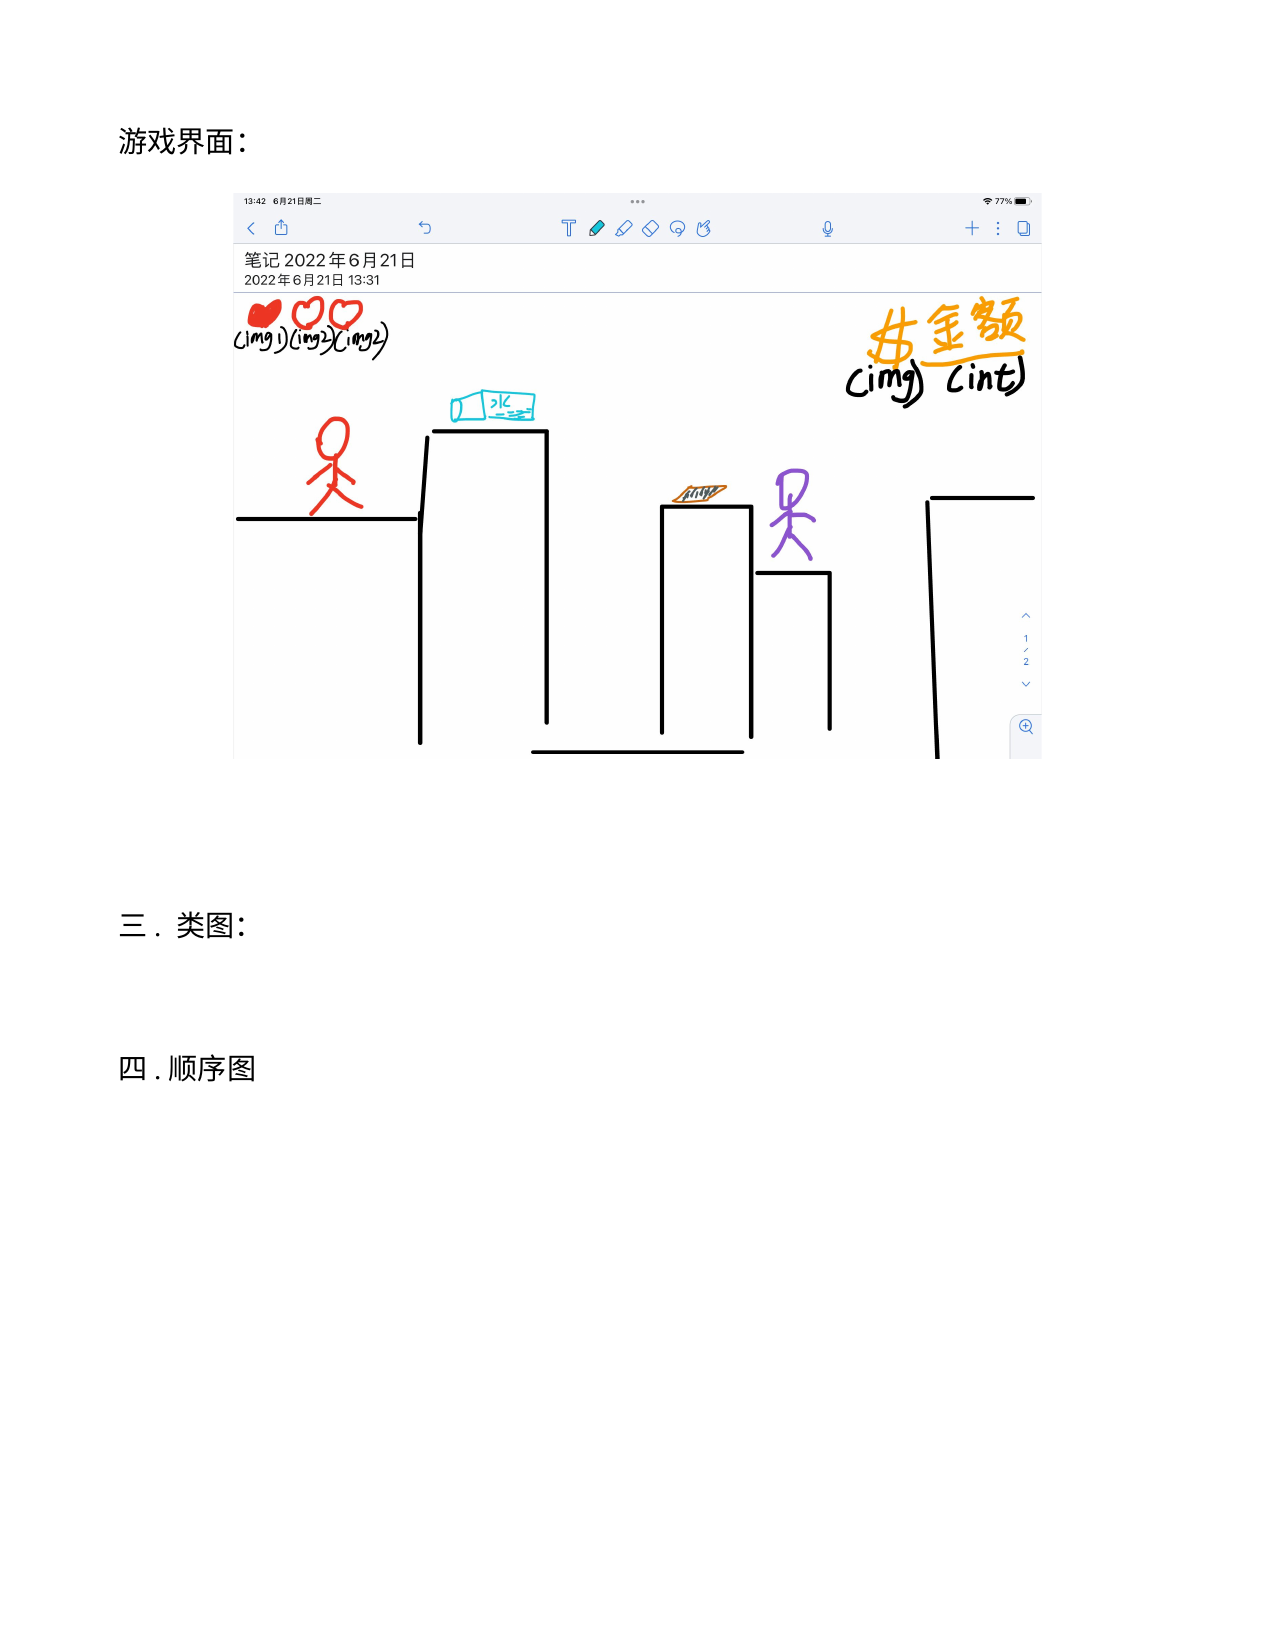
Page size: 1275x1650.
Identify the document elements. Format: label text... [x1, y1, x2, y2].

text 三 . 类图： [118, 902, 1157, 945]
text 游戏界面： [118, 118, 1157, 160]
picture [233, 193, 1042, 759]
text 四 . 顺序图 [118, 1045, 1157, 1088]
